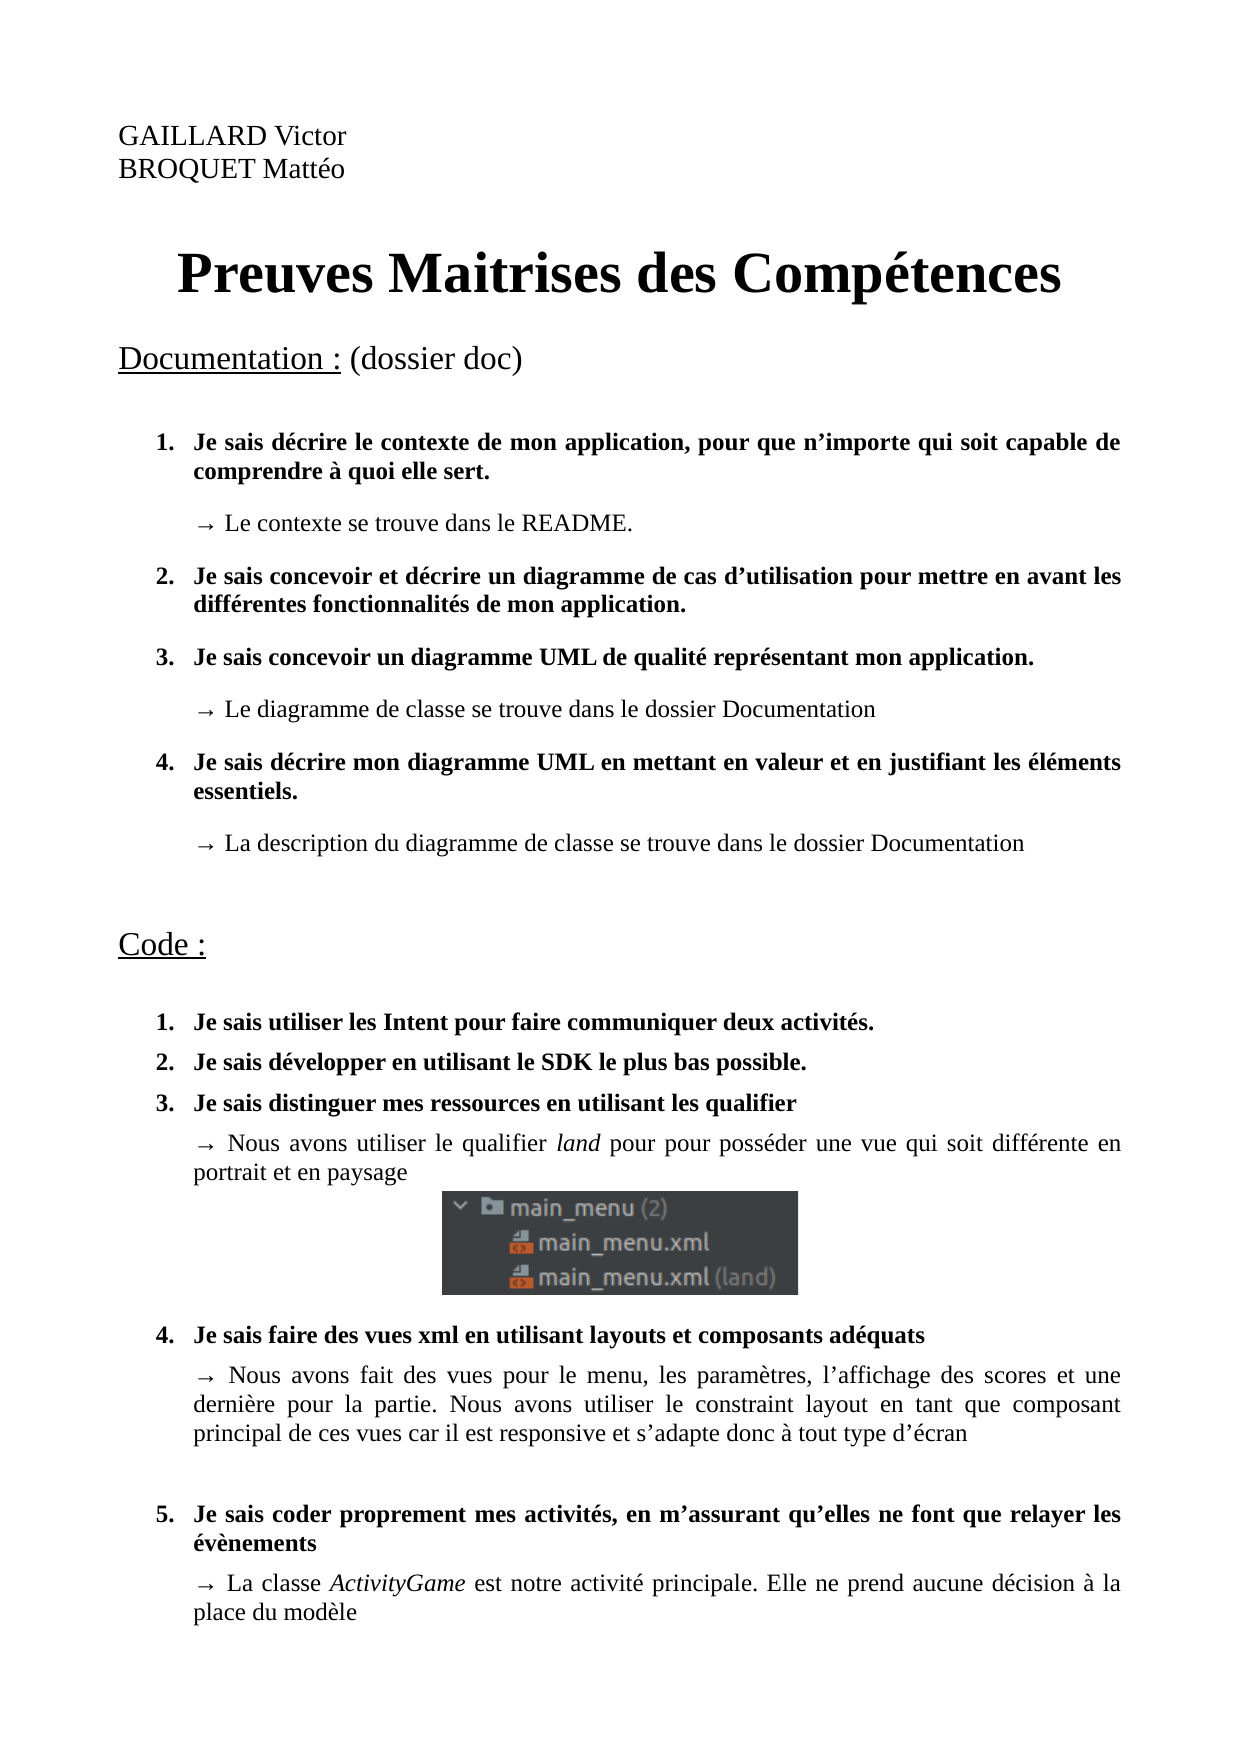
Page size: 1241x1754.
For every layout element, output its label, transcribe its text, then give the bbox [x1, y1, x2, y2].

text Code : [118, 924, 1122, 962]
list Je sais distinguer mes ressources en utilisant les qualifier [156, 1088, 1122, 1117]
list → Le contexte se trouve dans le README. [156, 508, 1122, 537]
list Je sais coder proprement mes activités, en m’assurant qu’elles ne font que relayer les évènements [156, 1499, 1122, 1557]
list Je sais faire des vues xml en utilisant layouts et composants adéquats [156, 1320, 1122, 1348]
list Je sais utiliser les Intent pour faire communiquer deux activités. [156, 1007, 1122, 1035]
list Je sais développer en utilisant le SDK le plus bas possible. [156, 1047, 1122, 1076]
list → Nous avons utiliser le qualifier land pour pour posséder une vue qui soit différente en portrait et en paysage [156, 1128, 1122, 1186]
list → La classe ActivityGame est notre activité principale. Elle ne prend aucune décision à la place du modèle [156, 1568, 1122, 1626]
picture [442, 1191, 799, 1295]
list Je sais décrire le contexte de mon application, pour que n’importe qui soit capable de comprendre à quoi elle sert. [156, 427, 1122, 484]
list Je sais concevoir et décrire un diagramme de cas d’utilisation pour mettre en avant les différentes fonctionnalités de mon application. [156, 561, 1122, 618]
text GAILLARD Victor [118, 118, 1122, 152]
list → La description du diagramme de classe se trouve dans le dossier Documentation [156, 828, 1122, 857]
text Preuves Maitrises des Compétences [118, 238, 1122, 305]
list → Nous avons fait des vues pour le menu, les paramètres, l’affichage des scores et une dernière pour la partie. Nous avons utiliser le constraint layout en tant que composant principal de ces vues car il est responsive et s’adapte donc à tout type d’écran [156, 1360, 1122, 1447]
list → Le diagramme de classe se trouve dans le dossier Documentation [156, 694, 1122, 723]
list Je sais concevoir un diagramme UML de qualité représentant mon application. [156, 642, 1122, 671]
text Documentation : (dossier doc) [118, 338, 1122, 377]
text BROQUET Mattéo [118, 152, 1122, 185]
list Je sais décrire mon diagramme UML en mettant en valeur et en justifiant les éléments essentiels. [156, 747, 1122, 804]
